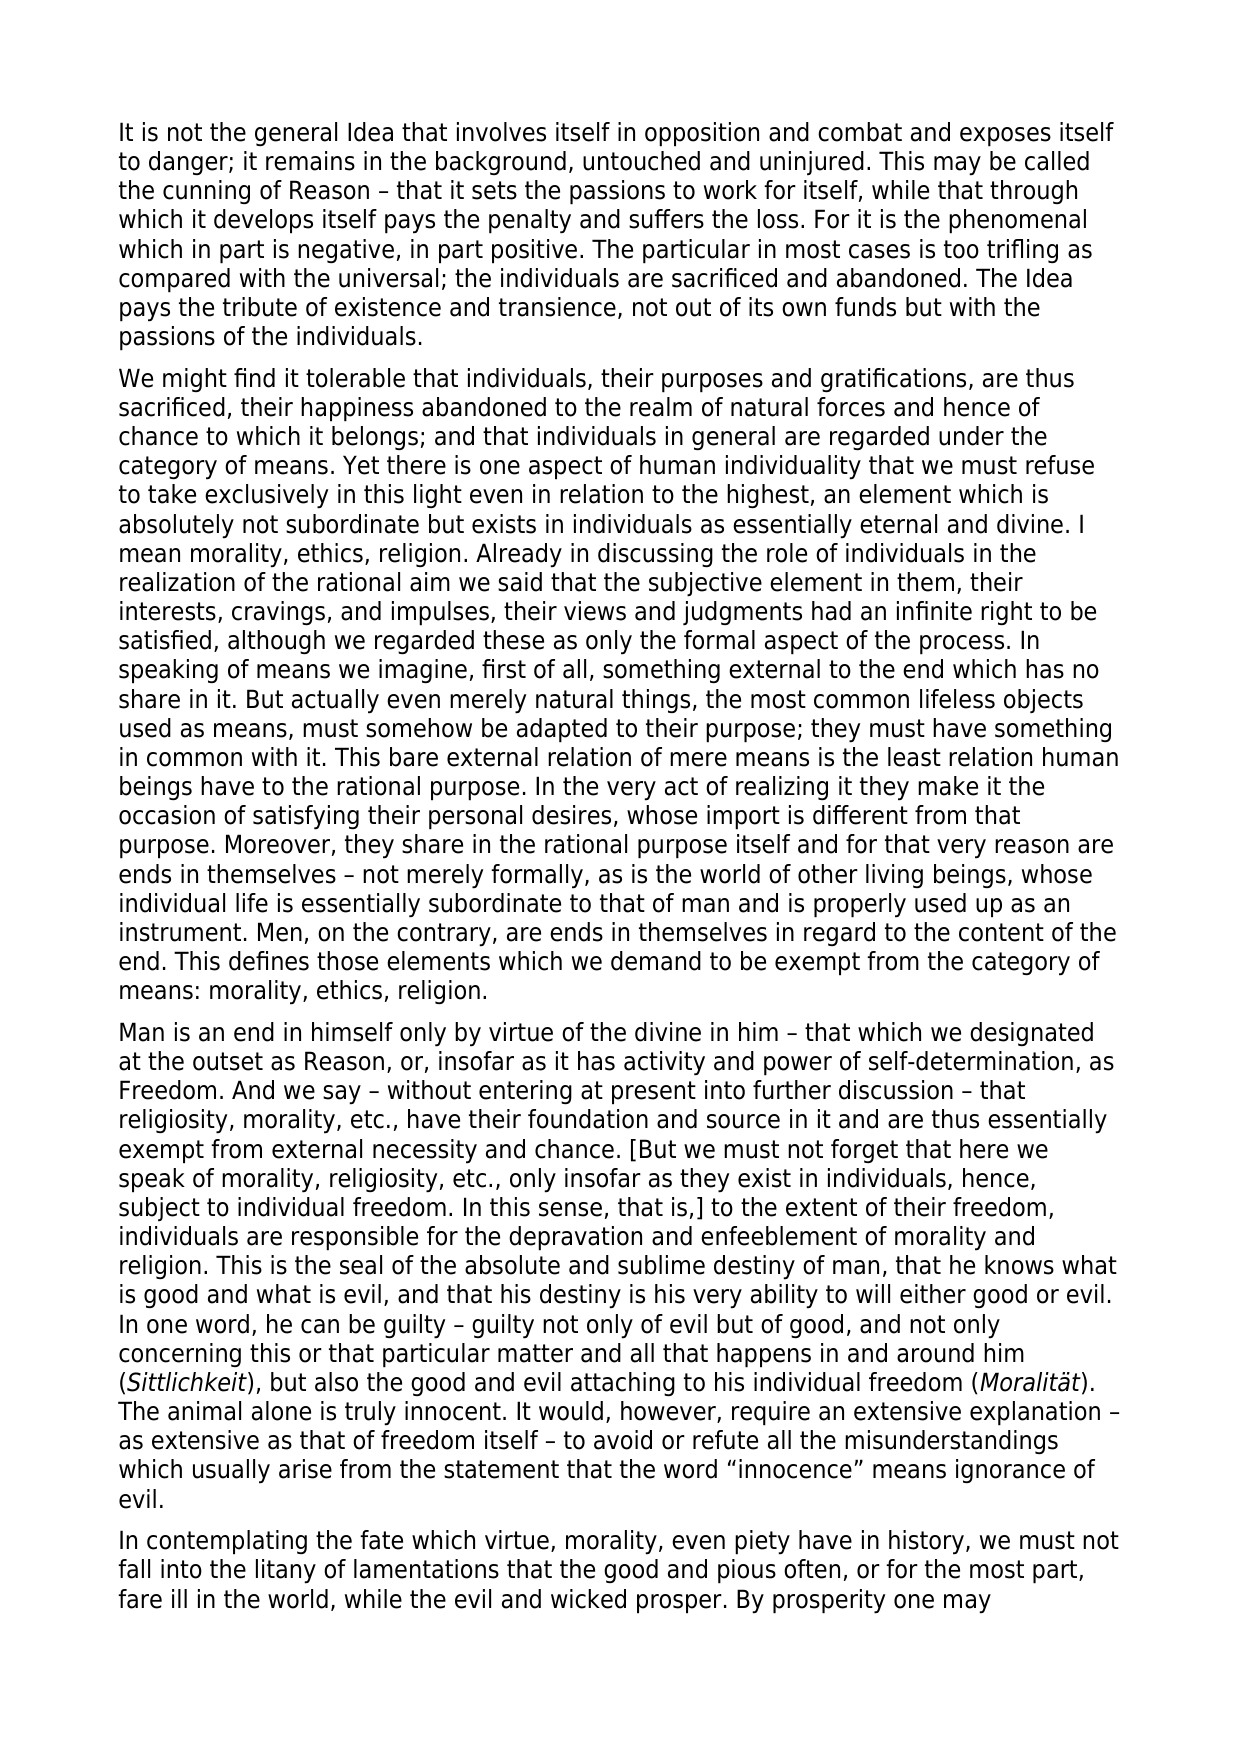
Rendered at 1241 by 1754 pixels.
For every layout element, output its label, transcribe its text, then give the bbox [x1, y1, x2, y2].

text Man is an end in himself only by virtue of the divine in him – that which we designated at the outset as Reason, or, insofar as it has activity and power of self-determination, as Freedom. And we say – without entering at present into further discussion – that religiosity, morality, etc., have their foundation and source in it and are thus essentially exempt from external necessity and chance. [But we must not forget that here we speak of morality, religiosity, etc., only insofar as they exist in individuals, hence, subject to individual freedom. In this sense, that is,] to the extent of their freedom, individuals are responsible for the depravation and enfeeblement of morality and religion. This is the seal of the absolute and sublime destiny of man, that he knows what is good and what is evil, and that his destiny is his very ability to will either good or evil. In one word, he can be guilty – guilty not only of evil but of good, and not only concerning this or that particular matter and all that happens in and around him (Sittlichkeit), but also the good and evil attaching to his individual freedom (Moralität). The animal alone is truly innocent. It would, however, require an extensive explanation – as extensive as that of freedom itself – to avoid or refute all the misunderstandings which usually arise from the statement that the word “innocence” means ignorance of evil. [118, 1018, 1122, 1514]
text In contemplating the fate which virtue, morality, even piety have in history, we must not fall into the litany of lamentations that the good and pious often, or for the most part, fare ill in the world, while the evil and wicked prosper. By prosperity one may [118, 1526, 1122, 1614]
text We might find it tolerable that individuals, their purposes and gratifications, are thus sacrificed, their happiness abandoned to the realm of natural forces and hence of chance to which it belongs; and that individuals in general are regarded under the category of means. Yet there is one aspect of human individuality that we must refuse to take exclusively in this light even in relation to the highest, an element which is absolutely not subordinate but exists in individuals as essentially eternal and divine. I mean morality, ethics, religion. Already in discussing the role of individuals in the realization of the rational aim we said that the subjective element in them, their interests, cravings, and impulses, their views and judgments had an infinite right to be satisfied, although we regarded these as only the formal aspect of the process. In speaking of means we imagine, first of all, something external to the end which has no share in it. But actually even merely natural things, the most common lifeless objects used as means, must somehow be adapted to their purpose; they must have something in common with it. This bare external relation of mere means is the least relation human beings have to the rational purpose. In the very act of realizing it they make it the occasion of satisfying their personal desires, whose import is different from that purpose. Moreover, they share in the rational purpose itself and for that very reason are ends in themselves – not merely formally, as is the world of other living beings, whose individual life is essentially subordinate to that of man and is properly used up as an instrument. Men, on the contrary, are ends in themselves in regard to the content of the end. This defines those elements which we demand to be exempt from the category of means: morality, ethics, religion. [118, 364, 1122, 1006]
text It is not the general Idea that involves itself in opposition and combat and exposes itself to danger; it remains in the background, untouched and uninjured. This may be called the cunning of Reason – that it sets the passions to work for itself, while that through which it develops itself pays the penalty and suffers the loss. For it is the phenomenal which in part is negative, in part positive. The particular in most cases is too trifling as compared with the universal; the individuals are sacrificed and abandoned. The Idea pays the tribute of existence and transience, not out of its own funds but with the passions of the individuals. [118, 118, 1122, 351]
